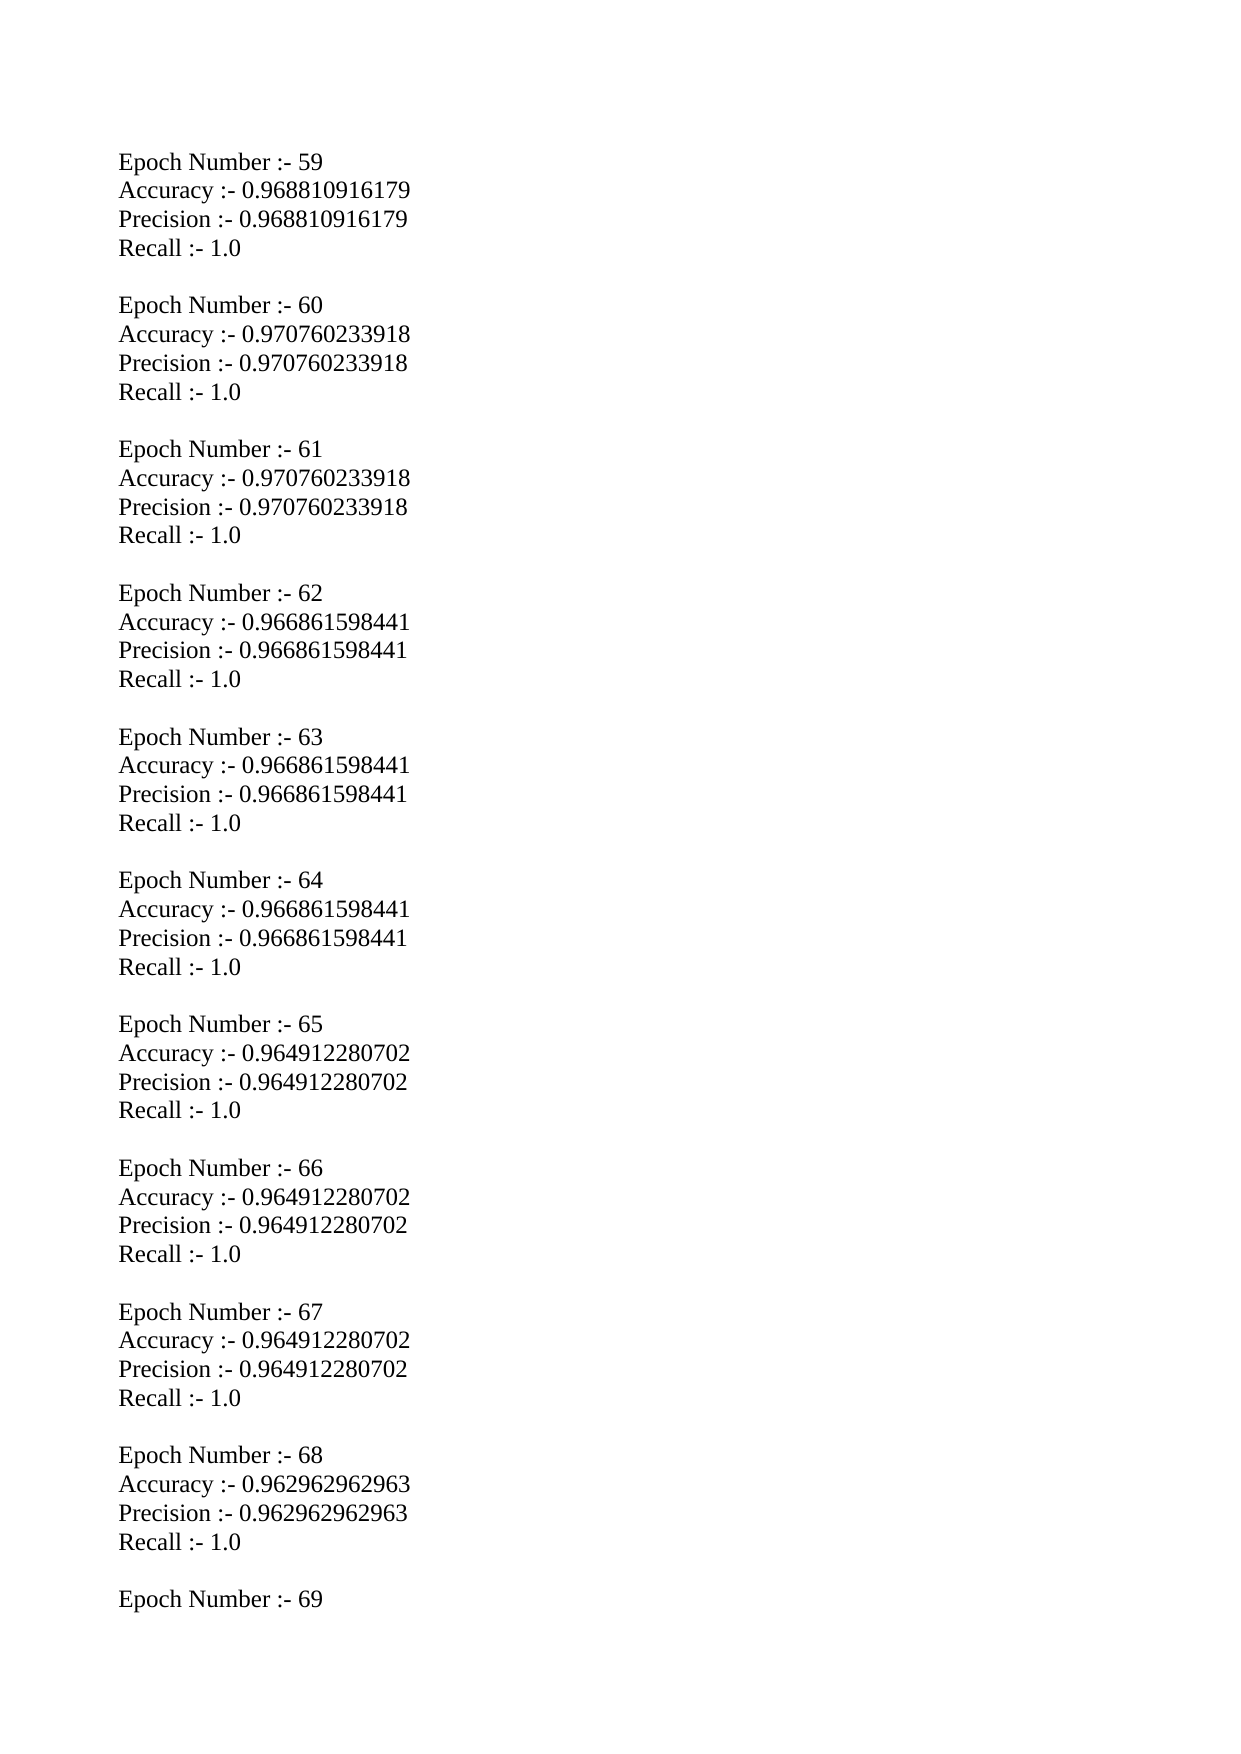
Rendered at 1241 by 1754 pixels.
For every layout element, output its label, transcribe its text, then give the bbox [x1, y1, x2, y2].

text Precision :- 0.966861598441 [118, 923, 1122, 952]
text Accuracy :- 0.966861598441 [118, 751, 1122, 779]
text Accuracy :- 0.966861598441 [118, 607, 1122, 636]
text Epoch Number :- 66 [118, 1153, 1122, 1182]
text Recall :- 1.0 [118, 664, 1122, 693]
text Accuracy :- 0.962962962963 [118, 1469, 1122, 1498]
text Accuracy :- 0.964912280702 [118, 1182, 1122, 1211]
text Epoch Number :- 60 [118, 291, 1122, 319]
text Precision :- 0.970760233918 [118, 348, 1122, 377]
text Accuracy :- 0.964912280702 [118, 1038, 1122, 1067]
text Epoch Number :- 61 [118, 434, 1122, 463]
text Epoch Number :- 69 [118, 1584, 1122, 1613]
text Epoch Number :- 63 [118, 722, 1122, 751]
text Recall :- 1.0 [118, 1096, 1122, 1124]
text Accuracy :- 0.968810916179 [118, 176, 1122, 204]
text Epoch Number :- 64 [118, 866, 1122, 894]
text Recall :- 1.0 [118, 521, 1122, 549]
text Accuracy :- 0.970760233918 [118, 463, 1122, 492]
text Precision :- 0.966861598441 [118, 636, 1122, 664]
text Accuracy :- 0.970760233918 [118, 319, 1122, 348]
text Accuracy :- 0.964912280702 [118, 1326, 1122, 1354]
text Recall :- 1.0 [118, 1527, 1122, 1556]
text Recall :- 1.0 [118, 808, 1122, 837]
text Recall :- 1.0 [118, 377, 1122, 406]
text Recall :- 1.0 [118, 952, 1122, 981]
text Recall :- 1.0 [118, 233, 1122, 262]
text Precision :- 0.970760233918 [118, 492, 1122, 521]
text Precision :- 0.966861598441 [118, 779, 1122, 808]
text Precision :- 0.968810916179 [118, 204, 1122, 233]
text Accuracy :- 0.966861598441 [118, 894, 1122, 923]
text Epoch Number :- 67 [118, 1297, 1122, 1326]
text Epoch Number :- 65 [118, 1009, 1122, 1038]
text Precision :- 0.962962962963 [118, 1498, 1122, 1527]
text Recall :- 1.0 [118, 1383, 1122, 1412]
text Recall :- 1.0 [118, 1239, 1122, 1268]
text Epoch Number :- 68 [118, 1441, 1122, 1469]
text Epoch Number :- 59 [118, 147, 1122, 176]
text Epoch Number :- 62 [118, 578, 1122, 607]
text Precision :- 0.964912280702 [118, 1067, 1122, 1096]
text Precision :- 0.964912280702 [118, 1354, 1122, 1383]
text Precision :- 0.964912280702 [118, 1211, 1122, 1239]
